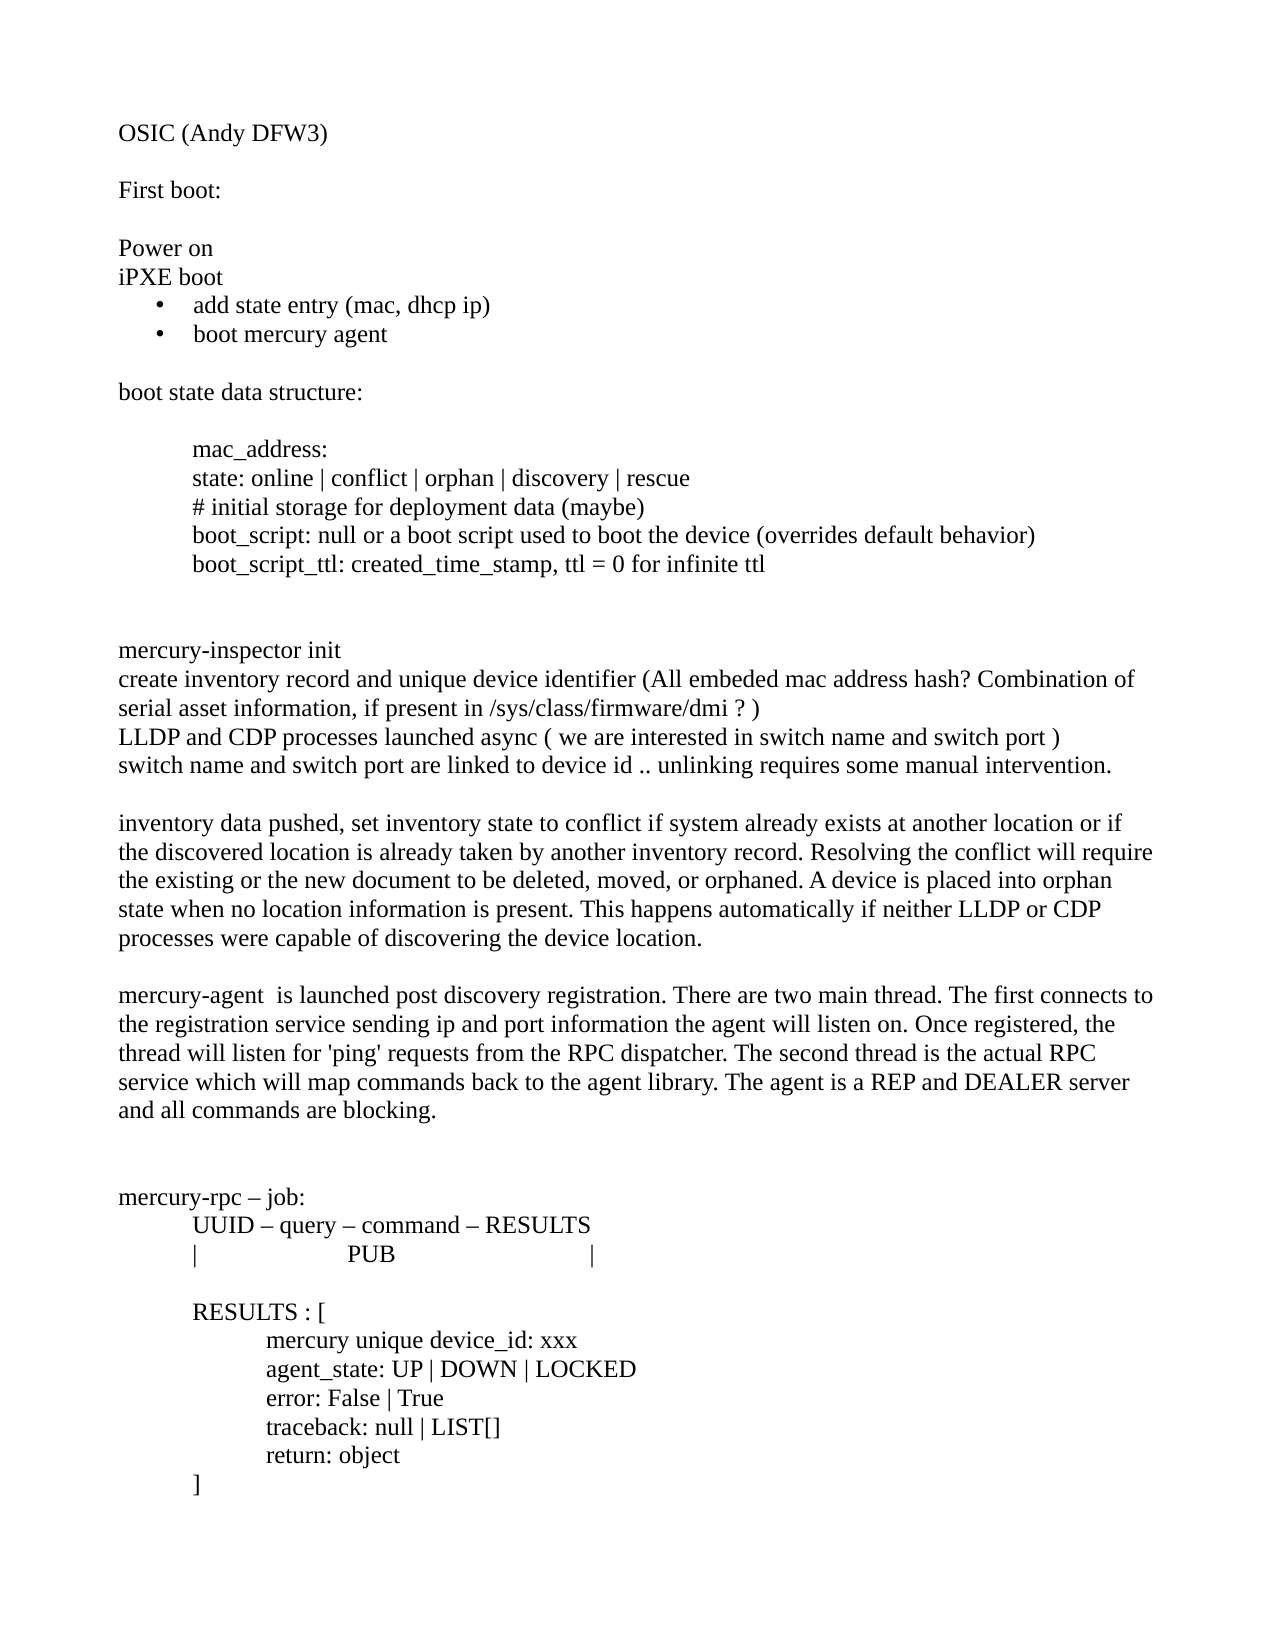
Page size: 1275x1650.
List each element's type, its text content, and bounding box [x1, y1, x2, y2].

list boot mercury agent [156, 319, 1157, 348]
text LLDP and CDP processes launched async ( we are interested in switch name and switch port ) [118, 722, 1157, 751]
text mac_address: [118, 434, 1157, 463]
text mercury-inspector init [118, 636, 1157, 664]
text return: object [118, 1441, 1157, 1469]
text boot_script_ttl: created_time_stamp, ttl = 0 for infinite ttl [118, 549, 1157, 578]
text create inventory record and unique device identifier (All embeded mac address hash? Combination of serial asset information, if present in /sys/class/firmware/dmi ? ) [118, 664, 1157, 722]
text switch name and switch port are linked to device id .. unlinking requires some manual intervention. [118, 751, 1157, 779]
text boot state data structure: [118, 377, 1157, 406]
text mercury-agent is launched post discovery registration. There are two main thread. The first connects to the registration service sending ip and port information the agent will listen on. Once registered, the thread will listen for 'ping' requests from the RPC dispatcher. The second thread is the actual RPC service which will map commands back to the agent library. The agent is a REP and DEALER server and all commands are blocking. [118, 981, 1157, 1124]
text agent_state: UP | DOWN | LOCKED [118, 1354, 1157, 1383]
text OSIC (Andy DFW3) [118, 118, 1157, 147]
text # initial storage for deployment data (maybe) [118, 492, 1157, 521]
text UUID – query – command – RESULTS [118, 1211, 1157, 1239]
text First boot: [118, 176, 1157, 204]
text state: online | conflict | orphan | discovery | rescue [118, 463, 1157, 492]
text boot_script: null or a boot script used to boot the device (overrides default behavior) [118, 521, 1157, 549]
text | PUB | [118, 1239, 1157, 1268]
list add state entry (mac, dhcp ip) [156, 291, 1157, 319]
text error: False | True [118, 1383, 1157, 1412]
text inventory data pushed, set inventory state to conflict if system already exists at another location or if the discovered location is already taken by another inventory record. Resolving the conflict will require the existing or the new document to be deleted, moved, or orphaned. A device is placed into orphan state when no location information is present. This happens automatically if neither LLDP or CDP processes were capable of discovering the device location. [118, 808, 1157, 952]
text iPXE boot [118, 262, 1157, 291]
text traceback: null | LIST[] [118, 1412, 1157, 1441]
text Power on [118, 233, 1157, 262]
text mercury unique device_id: xxx [118, 1326, 1157, 1354]
text mercury-rpc – job: [118, 1182, 1157, 1211]
text RESULTS : [ [118, 1297, 1157, 1326]
text ] [118, 1469, 1157, 1498]
